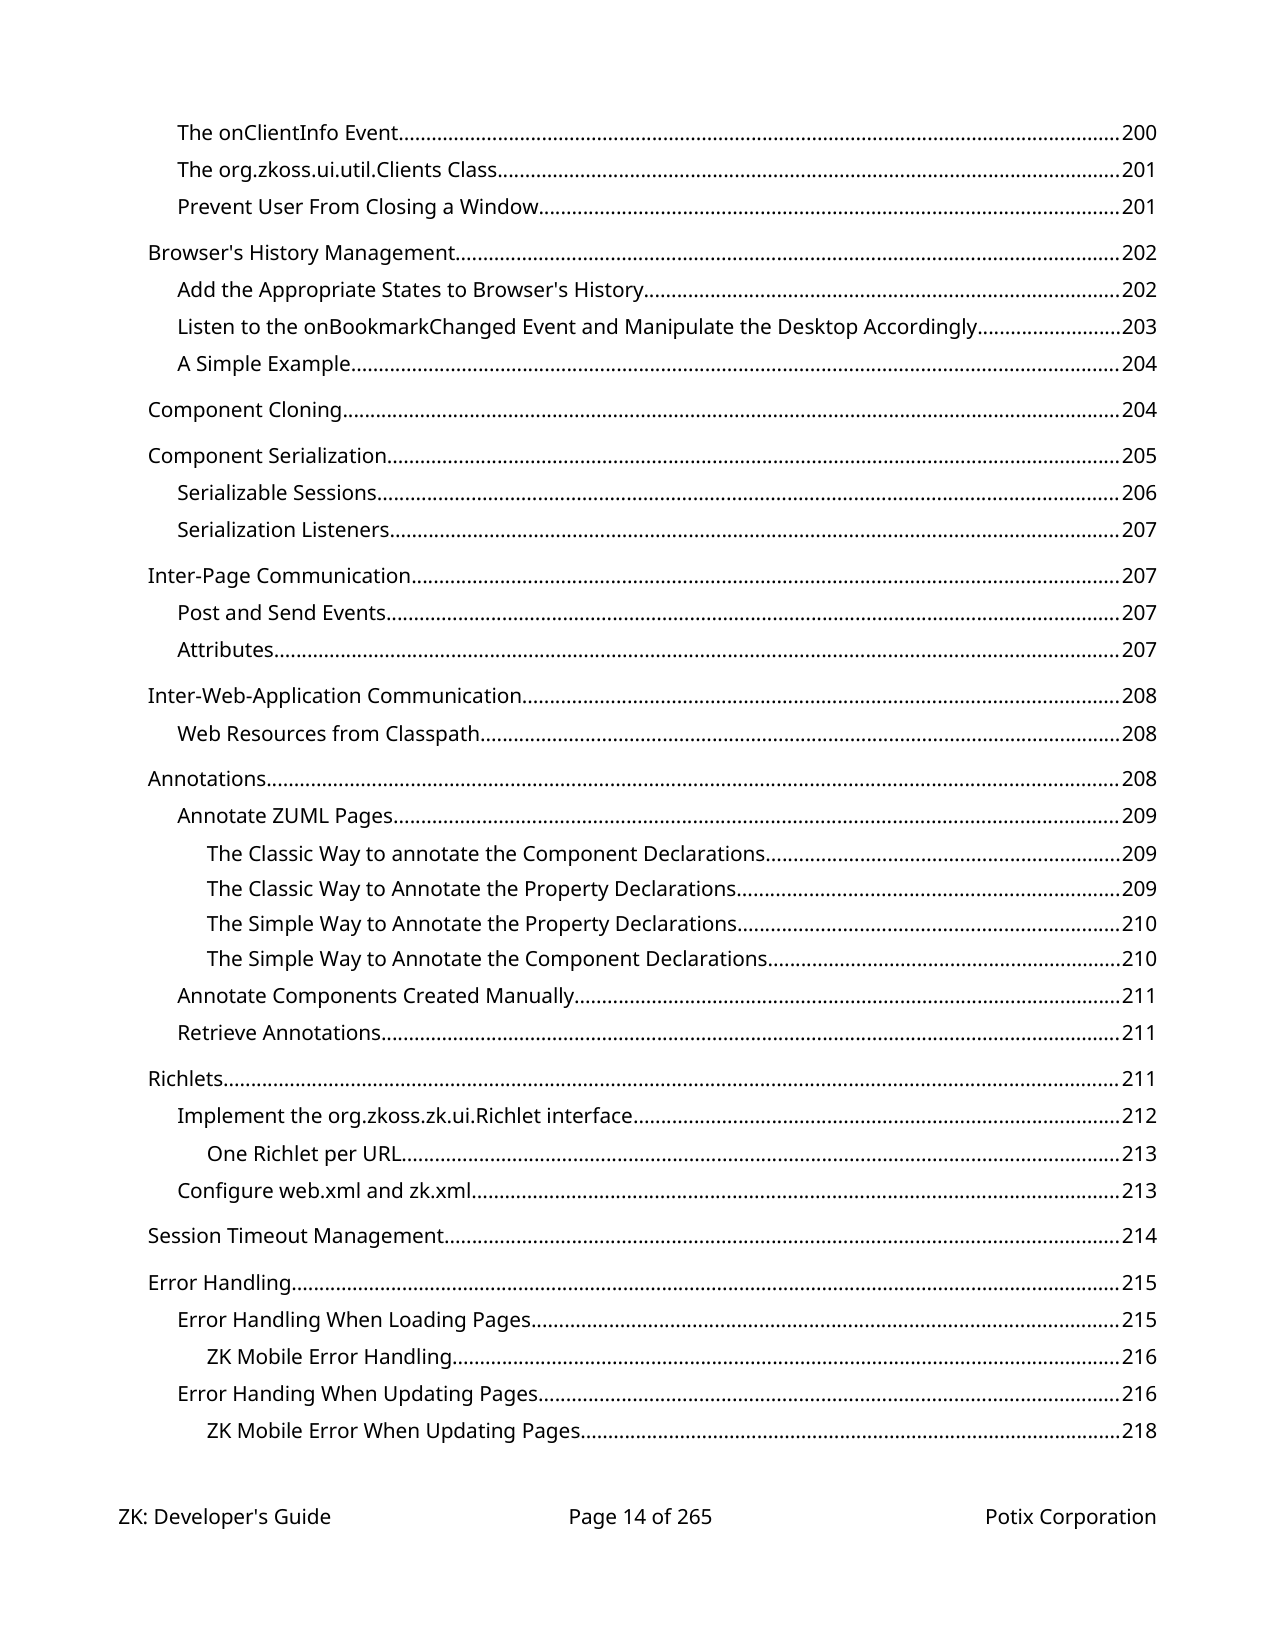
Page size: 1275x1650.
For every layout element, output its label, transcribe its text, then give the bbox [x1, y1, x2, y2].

text Attributes 207 [177, 636, 1157, 664]
text Annotate ZUML Pages 209 [177, 802, 1157, 830]
text Richlets 211 [148, 1064, 1157, 1093]
text Serializable Sessions 206 [177, 478, 1157, 507]
text Session Timeout Management 214 [148, 1222, 1157, 1250]
text A Simple Example 204 [177, 349, 1157, 378]
text Component Cloning 204 [148, 395, 1157, 424]
text Browser's History Management 202 [148, 238, 1157, 266]
text Component Serialization 205 [148, 441, 1157, 469]
text Add the Appropriate States to Browser's History 202 [177, 275, 1157, 303]
text Listen to the onBookmarkChanged Event and Manipulate the Desktop Accordingly 203 [177, 312, 1157, 341]
text The Classic Way to annotate the Component Declarations 209 [207, 839, 1157, 867]
text ZK Mobile Error Handling 216 [207, 1342, 1157, 1370]
text One Richlet per URL 213 [207, 1139, 1157, 1167]
text Configure web.xml and zk.xml 213 [177, 1176, 1157, 1204]
text The onClientInfo Event 200 [177, 118, 1157, 146]
text Error Handling When Loading Pages 215 [177, 1305, 1157, 1333]
text Serialization Listeners 207 [177, 516, 1157, 544]
text The Classic Way to Annotate the Property Declarations 209 [207, 874, 1157, 902]
text Error Handing When Updating Pages 216 [177, 1379, 1157, 1407]
text Prevent User From Closing a Window 201 [177, 192, 1157, 221]
text Inter-Page Communication 207 [148, 561, 1157, 590]
text Web Resources from Classpath 208 [177, 719, 1157, 747]
text Error Handling 215 [148, 1268, 1157, 1296]
text The Simple Way to Annotate the Property Declarations 210 [207, 909, 1157, 937]
text Post and Send Events 207 [177, 598, 1157, 627]
text Annotate Components Created Manually 211 [177, 981, 1157, 1010]
text Implement the org.zkoss.zk.ui.Richlet interface 212 [177, 1102, 1157, 1130]
text ZK Mobile Error When Updating Pages 218 [207, 1416, 1157, 1444]
text Retrieve Annotations 211 [177, 1018, 1157, 1047]
text The Simple Way to Annotate the Component Declarations 210 [207, 944, 1157, 973]
text Annotations 208 [148, 764, 1157, 793]
text The org.zkoss.ui.util.Clients Class 201 [177, 155, 1157, 183]
text Inter-Web-Application Communication 208 [148, 682, 1157, 710]
